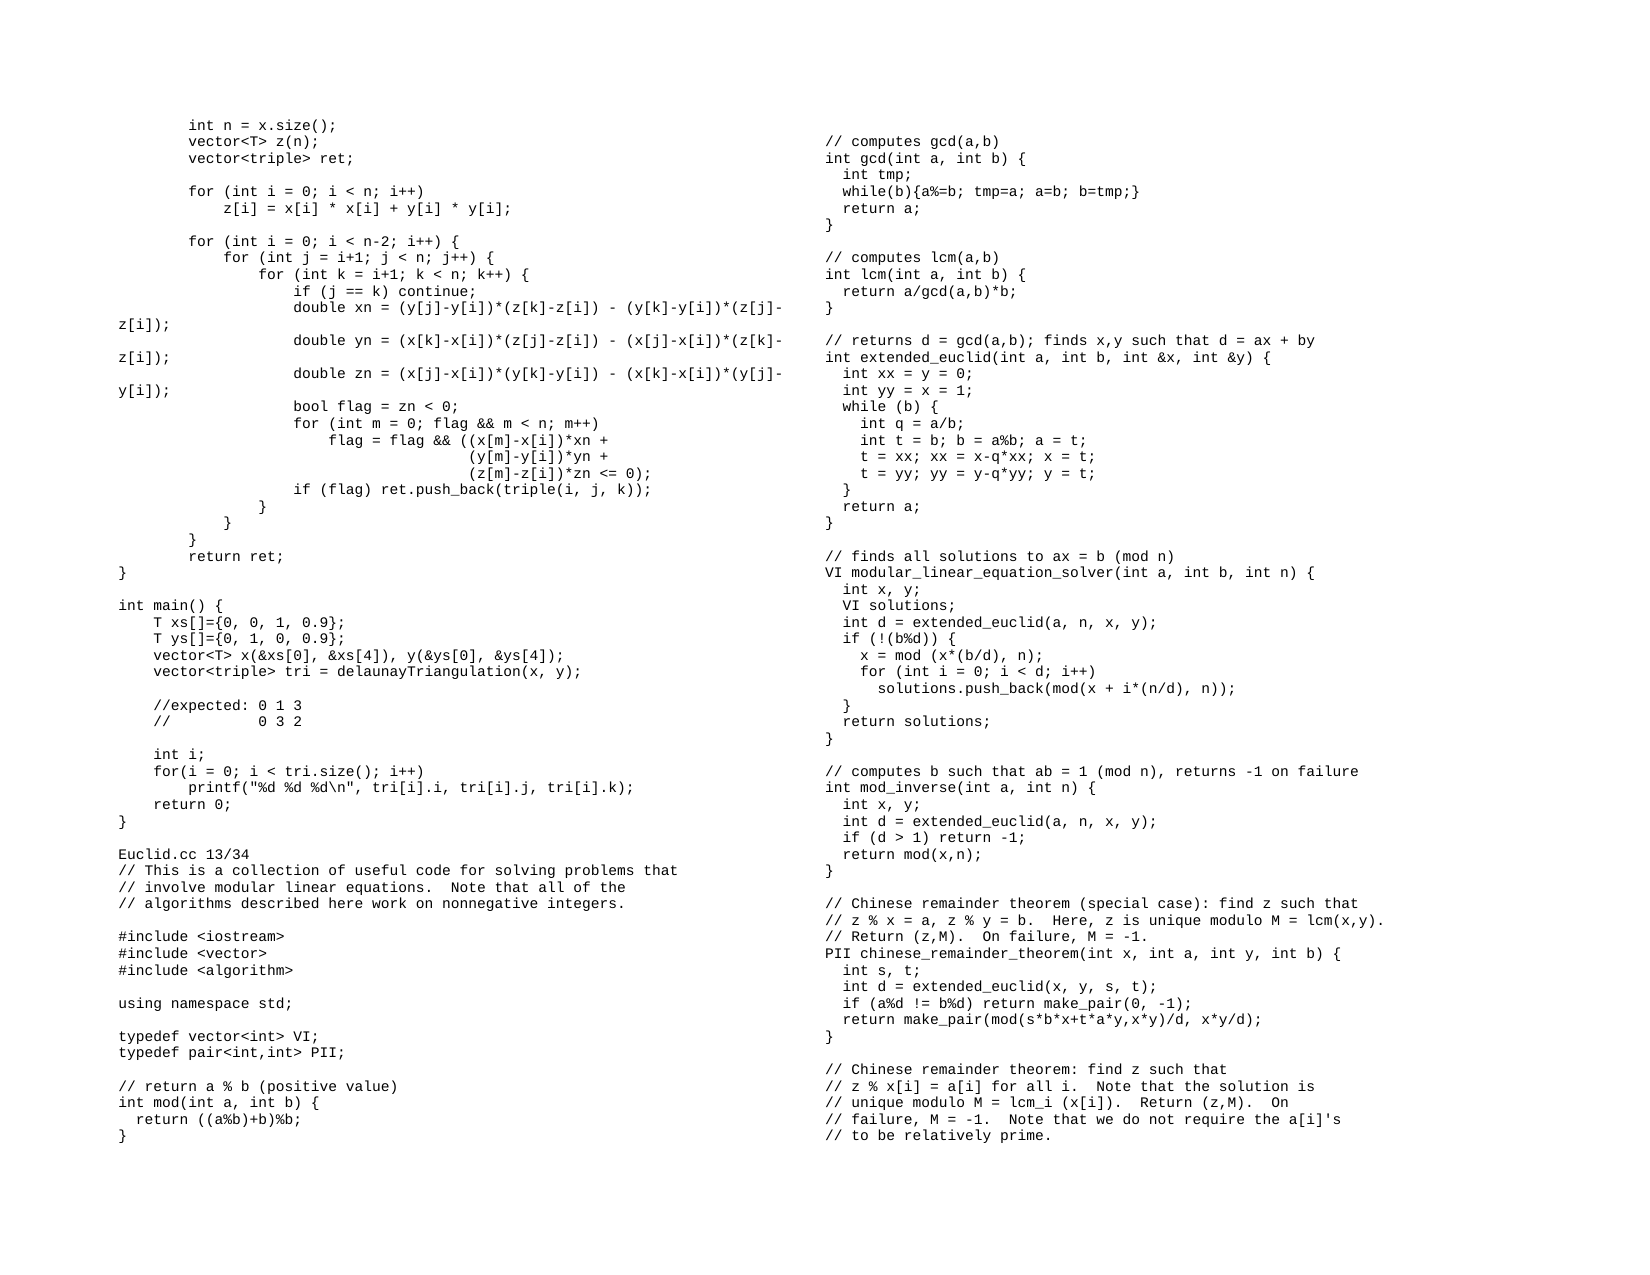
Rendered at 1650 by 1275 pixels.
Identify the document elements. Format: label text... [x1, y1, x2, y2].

text // unique modulo M = lcm_i (x[i]). Return (z,M). On [825, 1095, 1532, 1112]
text int i; [118, 747, 825, 764]
text // computes b such that ab = 1 (mod n), returns -1 on failure [825, 764, 1532, 781]
text } [825, 482, 1532, 499]
text flag = flag && ((x[m]-x[i])*xn + [118, 433, 825, 449]
text } [825, 1029, 1532, 1046]
text for (int m = 0; flag && m < n; m++) [118, 416, 825, 433]
text T ys[]={0, 1, 0, 0.9}; [118, 632, 825, 648]
text } [118, 814, 825, 830]
text } [825, 217, 1532, 234]
text // Return (z,M). On failure, M = -1. [825, 930, 1532, 946]
text } [118, 565, 825, 582]
text int x, y; [825, 797, 1532, 814]
text solutions.push_back(mod(x + i*(n/d), n)); [825, 681, 1532, 698]
text return mod(x,n); [825, 847, 1532, 863]
text int gcd(int a, int b) { [825, 151, 1532, 168]
text // 0 3 2 [118, 714, 825, 731]
text int t = b; b = a%b; a = t; [825, 433, 1532, 449]
text double xn = (y[j]-y[i])*(z[k]-z[i]) - (y[k]-y[i])*(z[j]-z[i]); [118, 300, 825, 333]
text #include <vector> [118, 946, 825, 963]
text typedef vector<int> VI; [118, 1029, 825, 1046]
text int n = x.size(); [118, 118, 825, 135]
text } [118, 516, 825, 532]
text // computes lcm(a,b) [825, 251, 1532, 267]
text // Chinese remainder theorem: find z such that [825, 1062, 1532, 1079]
text t = xx; xx = x-q*xx; x = t; [825, 449, 1532, 466]
text // finds all solutions to ax = b (mod n) [825, 549, 1532, 565]
text int d = extended_euclid(a, n, x, y); [825, 615, 1532, 632]
text } [825, 300, 1532, 317]
text if (!(b%d)) { [825, 632, 1532, 648]
text for (int j = i+1; j < n; j++) { [118, 251, 825, 267]
text // z % x = a, z % y = b. Here, z is unique modulo M = lcm(x,y). [825, 913, 1532, 930]
text int mod(int a, int b) { [118, 1095, 825, 1112]
text for(i = 0; i < tri.size(); i++) [118, 764, 825, 781]
text for (int i = 0; i < n-2; i++) { [118, 234, 825, 251]
text T xs[]={0, 0, 1, 0.9}; [118, 615, 825, 632]
text Euclid.cc 13/34 [118, 847, 825, 863]
text vector<T> z(n); [118, 135, 825, 151]
text } [118, 1128, 825, 1145]
text return 0; [118, 797, 825, 814]
text // algorithms described here work on nonnegative integers. [118, 897, 825, 913]
text } [825, 731, 1532, 747]
text VI solutions; [825, 598, 1532, 615]
text return ret; [118, 549, 825, 565]
text // return a % b (positive value) [118, 1079, 825, 1095]
text if (d > 1) return -1; [825, 830, 1532, 847]
text (z[m]-z[i])*zn <= 0); [118, 466, 825, 482]
text int main() { [118, 598, 825, 615]
text // to be relatively prime. [825, 1128, 1532, 1145]
text (y[m]-y[i])*yn + [118, 449, 825, 466]
text int d = extended_euclid(x, y, s, t); [825, 979, 1532, 996]
text // z % x[i] = a[i] for all i. Note that the solution is [825, 1079, 1532, 1095]
text z[i] = x[i] * x[i] + y[i] * y[i]; [118, 201, 825, 217]
text int x, y; [825, 582, 1532, 598]
text return a/gcd(a,b)*b; [825, 284, 1532, 300]
text x = mod (x*(b/d), n); [825, 648, 1532, 665]
text int s, t; [825, 963, 1532, 979]
text bool flag = zn < 0; [118, 400, 825, 416]
text if (flag) ret.push_back(triple(i, j, k)); [118, 482, 825, 499]
text int q = a/b; [825, 416, 1532, 433]
text return a; [825, 499, 1532, 516]
text vector<triple> tri = delaunayTriangulation(x, y); [118, 665, 825, 681]
text while(b){a%=b; tmp=a; a=b; b=tmp;} [825, 184, 1532, 201]
text if (j == k) continue; [118, 284, 825, 300]
text int mod_inverse(int a, int n) { [825, 781, 1532, 797]
text return ((a%b)+b)%b; [118, 1112, 825, 1128]
text double zn = (x[j]-x[i])*(y[k]-y[i]) - (x[k]-x[i])*(y[j]-y[i]); [118, 367, 825, 400]
text int tmp; [825, 168, 1532, 184]
text } [825, 698, 1532, 714]
text PII chinese_remainder_theorem(int x, int a, int y, int b) { [825, 946, 1532, 963]
text return solutions; [825, 714, 1532, 731]
text VI modular_linear_equation_solver(int a, int b, int n) { [825, 565, 1532, 582]
text for (int i = 0; i < n; i++) [118, 184, 825, 201]
text } [825, 516, 1532, 532]
text int d = extended_euclid(a, n, x, y); [825, 814, 1532, 830]
text int extended_euclid(int a, int b, int &x, int &y) { [825, 350, 1532, 367]
text while (b) { [825, 400, 1532, 416]
text // returns d = gcd(a,b); finds x,y such that d = ax + by [825, 333, 1532, 350]
text #include <algorithm> [118, 963, 825, 979]
text for (int k = i+1; k < n; k++) { [118, 267, 825, 284]
text typedef pair<int,int> PII; [118, 1046, 825, 1062]
text // This is a collection of useful code for solving problems that [118, 863, 825, 880]
text if (a%d != b%d) return make_pair(0, -1); [825, 996, 1532, 1012]
text return make_pair(mod(s*b*x+t*a*y,x*y)/d, x*y/d); [825, 1012, 1532, 1029]
text #include <iostream> [118, 930, 825, 946]
text int yy = x = 1; [825, 383, 1532, 400]
text } [118, 499, 825, 516]
text for (int i = 0; i < d; i++) [825, 665, 1532, 681]
text return a; [825, 201, 1532, 217]
text // failure, M = -1. Note that we do not require the a[i]'s [825, 1112, 1532, 1128]
text } [825, 863, 1532, 880]
text // computes gcd(a,b) [825, 135, 1532, 151]
text int xx = y = 0; [825, 367, 1532, 383]
text int lcm(int a, int b) { [825, 267, 1532, 284]
text double yn = (x[k]-x[i])*(z[j]-z[i]) - (x[j]-x[i])*(z[k]-z[i]); [118, 333, 825, 367]
text using namespace std; [118, 996, 825, 1012]
text // involve modular linear equations. Note that all of the [118, 880, 825, 897]
text vector<T> x(&xs[0], &xs[4]), y(&ys[0], &ys[4]); [118, 648, 825, 665]
text } [118, 532, 825, 549]
text vector<triple> ret; [118, 151, 825, 168]
text printf("%d %d %d\n", tri[i].i, tri[i].j, tri[i].k); [118, 781, 825, 797]
text // Chinese remainder theorem (special case): find z such that [825, 897, 1532, 913]
text //expected: 0 1 3 [118, 698, 825, 714]
text t = yy; yy = y-q*yy; y = t; [825, 466, 1532, 482]
